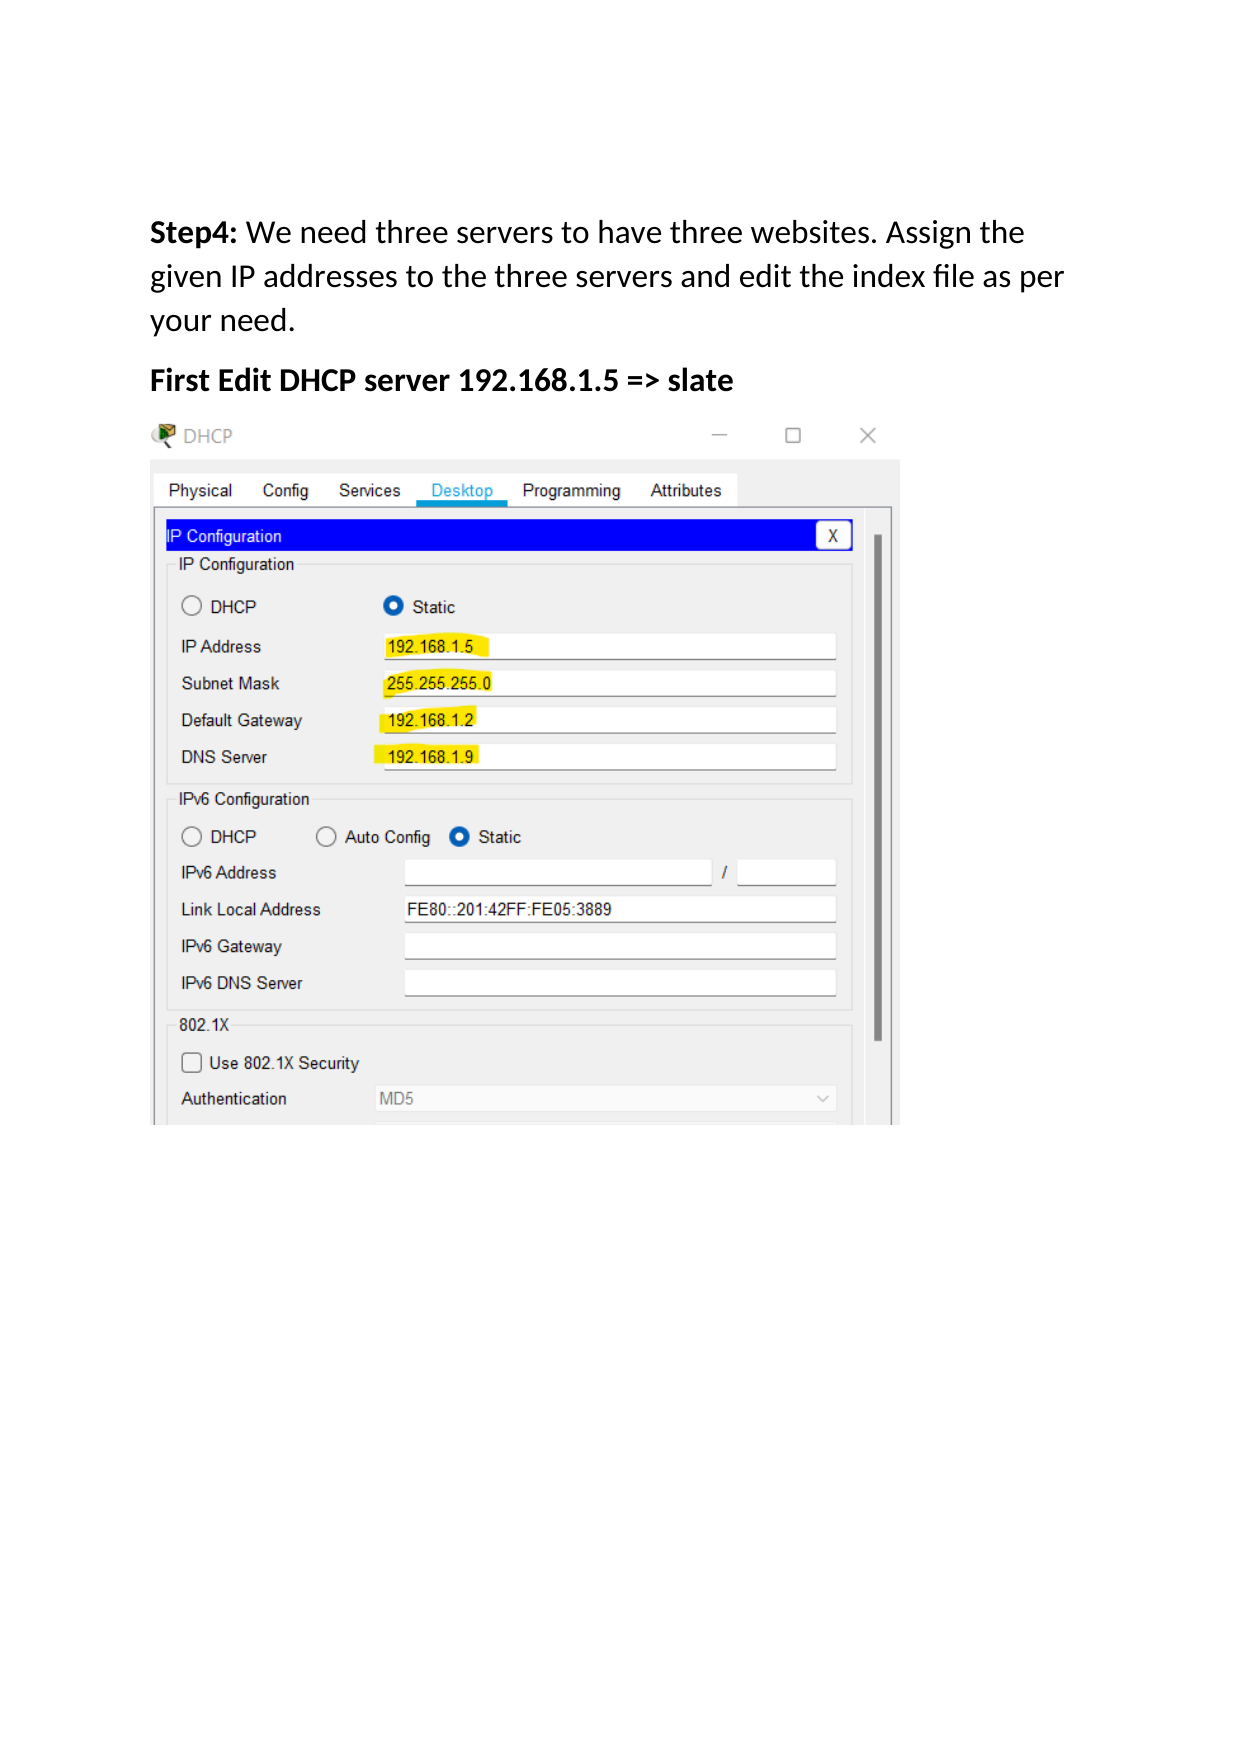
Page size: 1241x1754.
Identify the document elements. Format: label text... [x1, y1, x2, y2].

picture [150, 419, 901, 1125]
text Step4: We need three servers to have three websites. Assign the given IP addresses to the three servers and edit the index file as per your need. [150, 211, 1090, 339]
text First Edit DHCP server 192.168.1.5 => slate [150, 359, 1090, 400]
